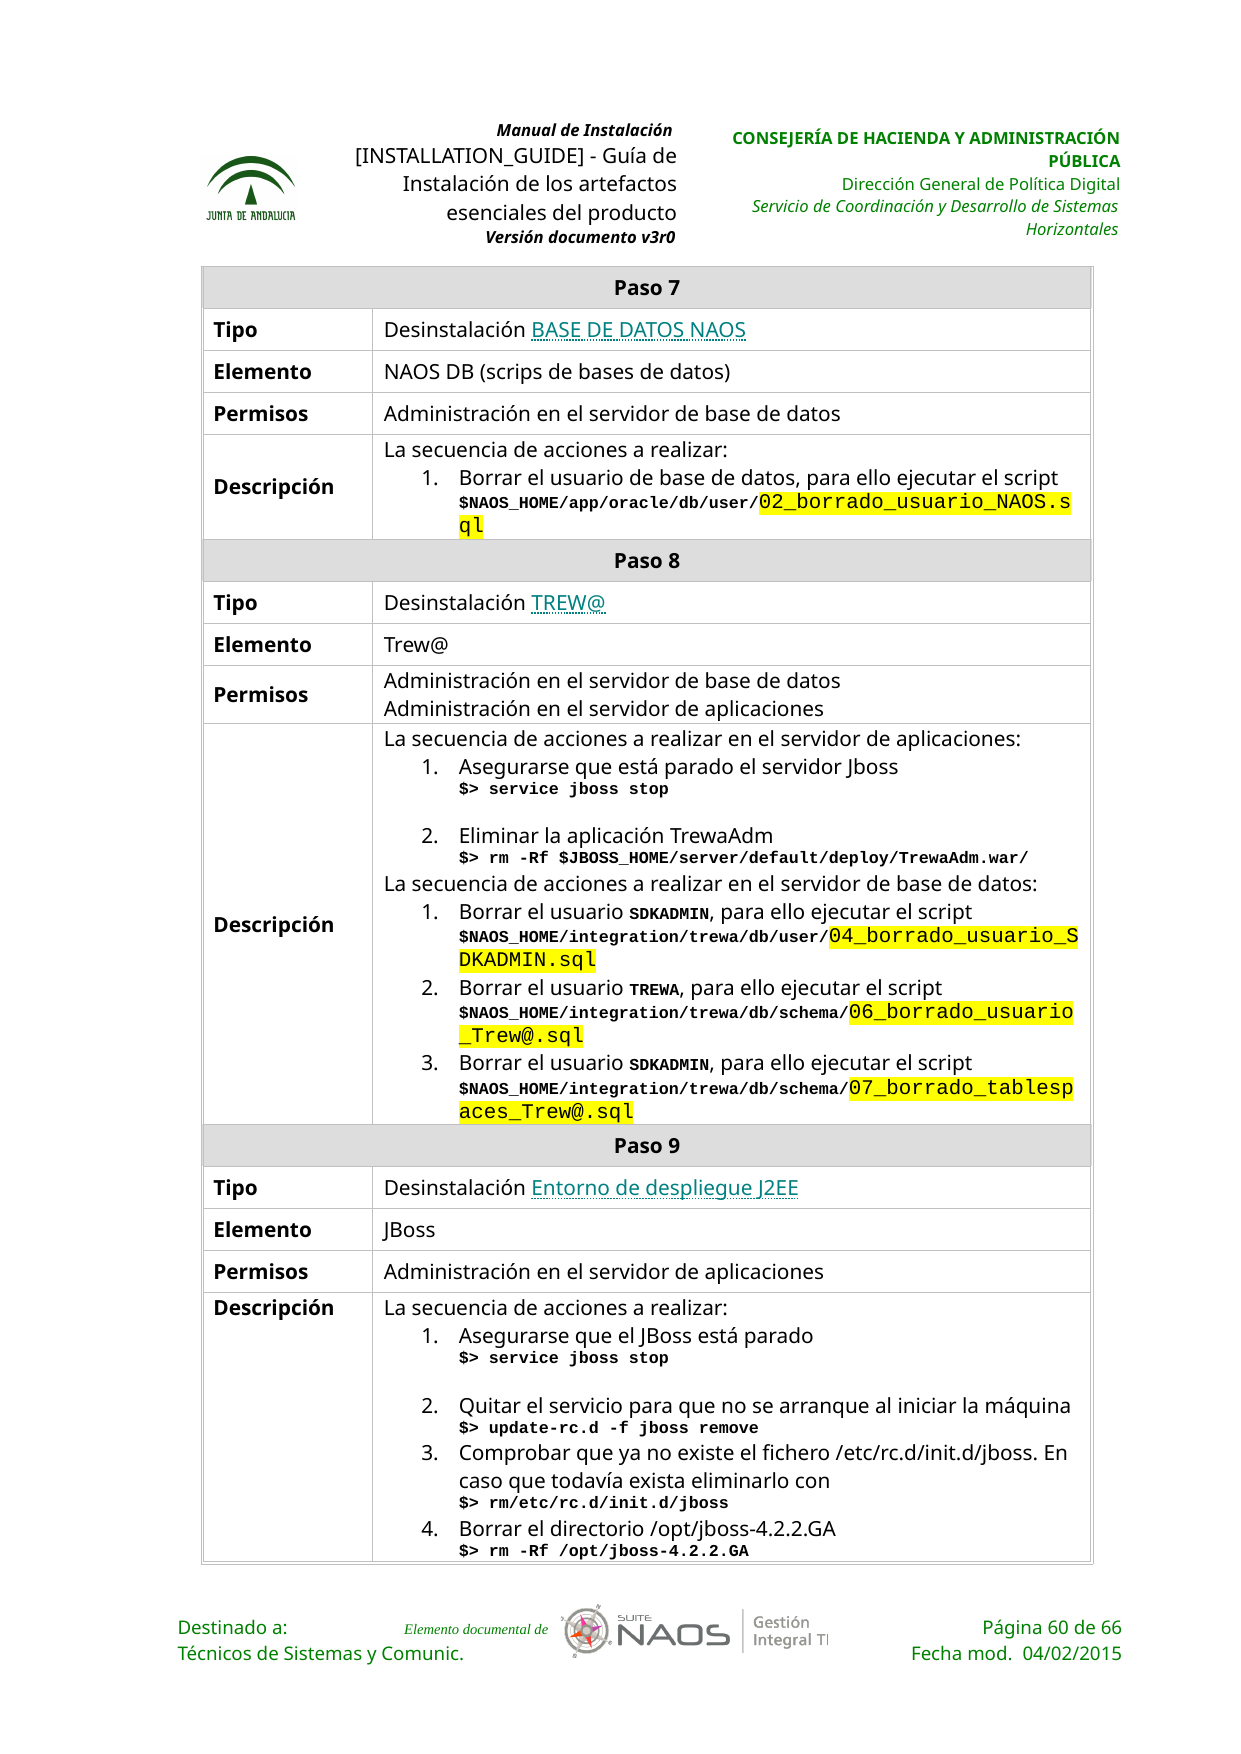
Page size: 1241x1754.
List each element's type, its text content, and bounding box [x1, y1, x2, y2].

table_cell Paso 8 [204, 540, 1090, 581]
table_cell JBoss [373, 1209, 1090, 1250]
table_cell Desinstalación BASE DE DATOS NAOS [373, 309, 1090, 350]
table_cell Trew@ [373, 624, 1090, 665]
picture [560, 1604, 829, 1658]
table_cell Descripción [204, 1293, 372, 1561]
table_cell La secuencia de acciones a realizar: Borrar el usuario de base de datos, para ello ejecutar el script $NAOS_HOME/app/oracle/db/user/02_borrado_usuario_NAOS.sql [373, 435, 1090, 539]
table_cell Tipo [204, 1167, 372, 1208]
table_cell La secuencia de acciones a realizar en el servidor de aplicaciones: Asegurarse que está parado el servidor Jboss $> service jboss stop Eliminar la aplicación TrewaAdm $> rm -Rf $JBOSS_HOME/server/default/deploy/TrewaAdm.war/ La secuencia de acciones a realizar en el servidor de base de datos: Borrar el usuario SDKADMIN, para ello ejecutar el script $NAOS_HOME/integration/trewa/db/user/04_borrado_usuario_SDKADMIN.sql Borrar el usuario TREWA, para ello ejecutar el script $NAOS_HOME/integration/trewa/db/schema/06_borrado_usuario_Trew@.sql Borrar el usuario SDKADMIN, para ello ejecutar el script $NAOS_HOME/integration/trewa/db/schema/07_borrado_tablespaces_Trew@.sql [373, 724, 1090, 1124]
table_cell Descripción [204, 435, 372, 539]
table_cell Permisos [204, 1251, 372, 1292]
table_cell Elemento [204, 624, 372, 665]
table_cell Paso 7 [204, 267, 1090, 308]
table_cell Tipo [204, 582, 372, 623]
table_cell NAOS DB (scrips de bases de datos) [373, 351, 1090, 392]
table_cell Tipo [204, 309, 372, 350]
table_cell Administración en el servidor de base de datos Administración en el servidor de aplicaciones [373, 666, 1090, 723]
picture [201, 156, 298, 224]
table_cell Administración en el servidor de base de datos [373, 393, 1090, 434]
table_cell Administración en el servidor de aplicaciones [373, 1251, 1090, 1292]
table_cell La secuencia de acciones a realizar: Asegurarse que el JBoss está parado $> service jboss stop Quitar el servicio para que no se arranque al iniciar la máquina $> update-rc.d -f jboss remove Comprobar que ya no existe el fichero /etc/rc.d/init.d/jboss. En caso que todavía exista eliminarlo con $> rm/etc/rc.d/init.d/jboss Borrar el directorio /opt/jboss-4.2.2.GA $> rm -Rf /opt/jboss-4.2.2.GA Borrar el usuario jboss $> userdel -r jboss [373, 1293, 1090, 1561]
table_cell Elemento [204, 351, 372, 392]
table_cell Paso 9 [204, 1125, 1090, 1166]
table_cell Permisos [204, 393, 372, 434]
table_cell Descripción [204, 724, 372, 1124]
table_cell Desinstalación Entorno de despliegue J2EE [373, 1167, 1090, 1208]
table_cell Desinstalación TREW@ [373, 582, 1090, 623]
table_cell Elemento [204, 1209, 372, 1250]
table_cell Permisos [204, 666, 372, 723]
